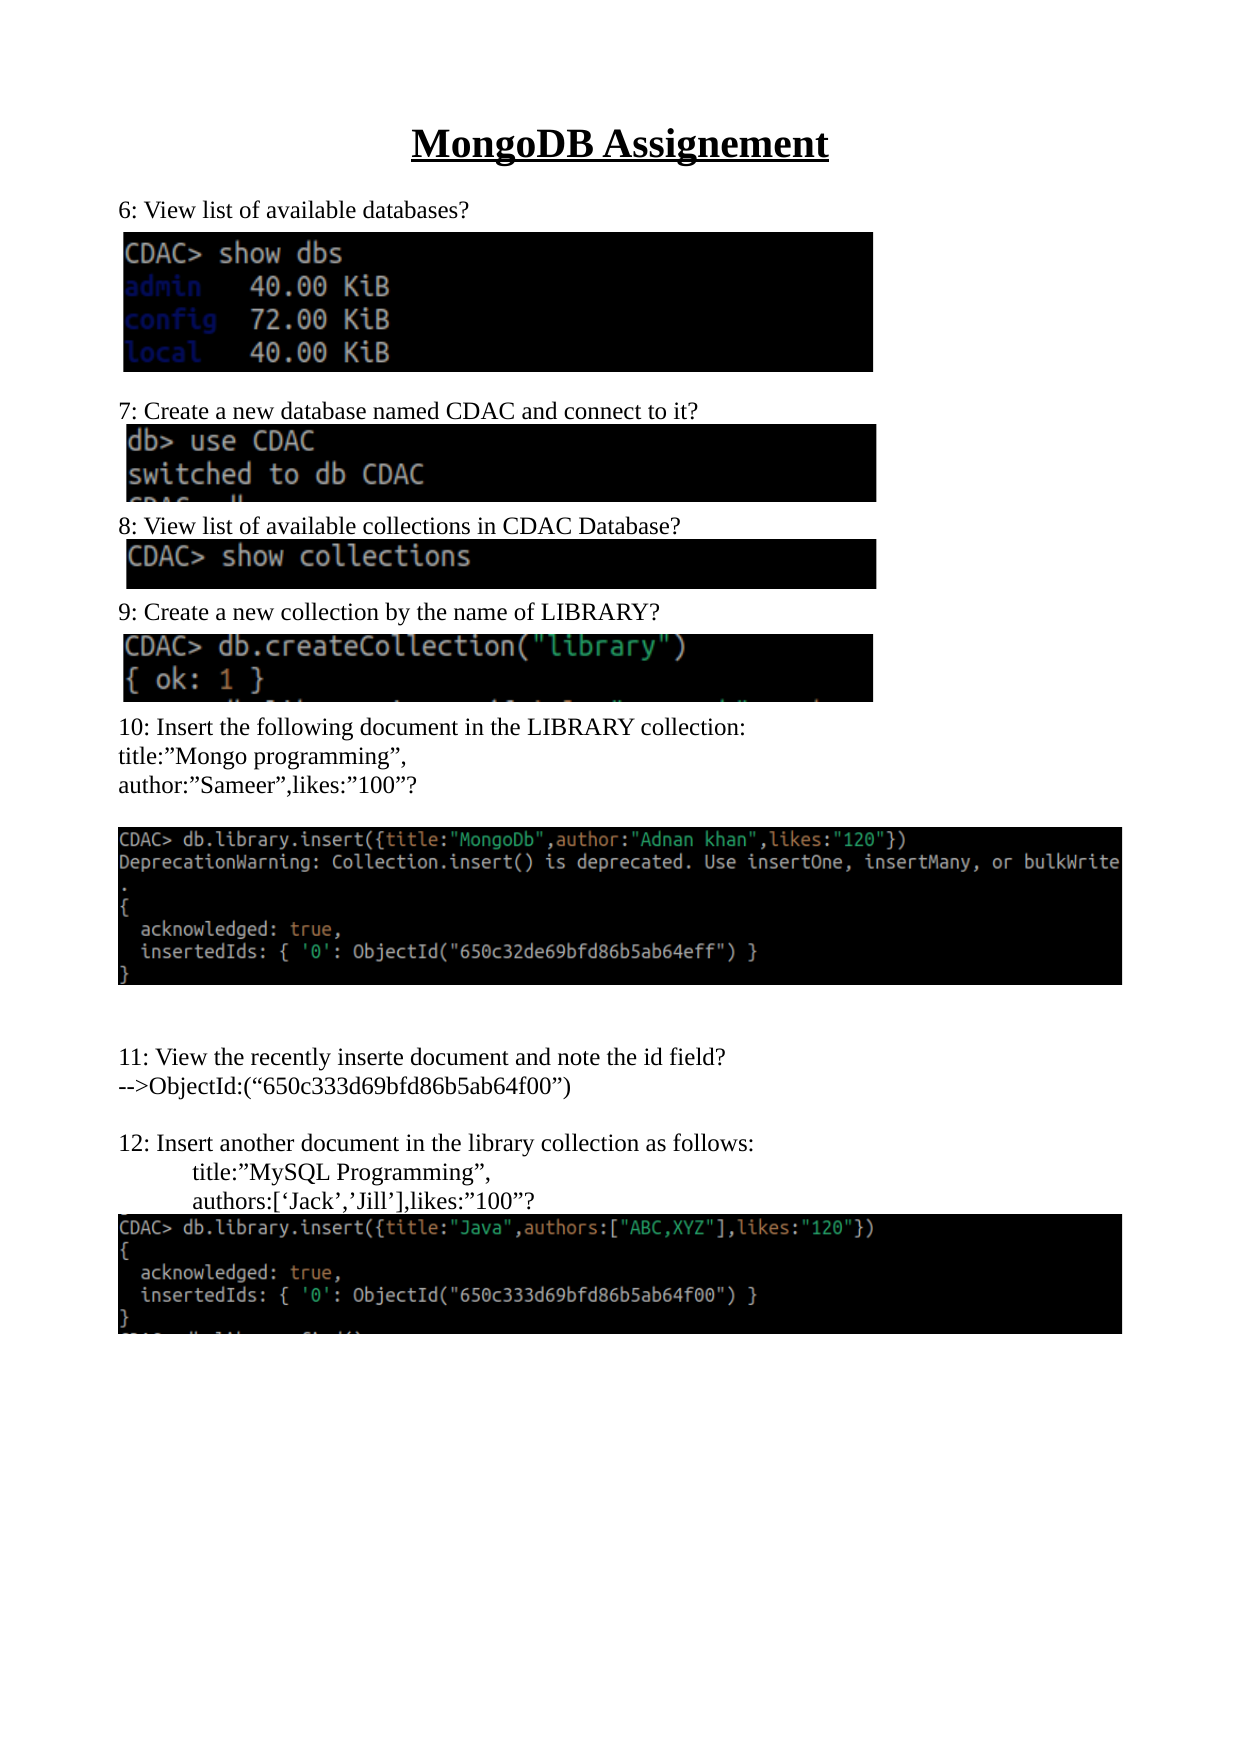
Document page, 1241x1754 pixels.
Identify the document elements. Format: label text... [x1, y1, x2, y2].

text 8: View list of available collections in CDAC Database? [118, 511, 1122, 540]
text author:”Sameer”,likes:”100”? [118, 770, 1122, 798]
text MongoDB Assignement [118, 118, 1122, 166]
picture [123, 634, 874, 702]
text 9: Create a new collection by the name of LIBRARY? [118, 597, 1122, 626]
text 12: Insert another document in the library collection as follows: [118, 1128, 1122, 1157]
text 11: View the recently inserte document and note the id field? [118, 1042, 1122, 1071]
text -->ObjectId:(“650c333d69bfd86b5ab64f00”) [118, 1071, 1122, 1100]
text title:”MySQL Programming”, [118, 1157, 1122, 1186]
text 7: Create a new database named CDAC and connect to it? [118, 396, 1122, 425]
text 6: View list of available databases? [118, 195, 1122, 223]
text 10: Insert the following document in the LIBRARY collection: [118, 712, 1122, 741]
picture [118, 1214, 1123, 1334]
picture [126, 424, 877, 502]
picture [118, 827, 1123, 985]
picture [126, 539, 877, 589]
text authors:[‘Jack’,’Jill’],likes:”100”? [118, 1186, 1122, 1214]
text title:”Mongo programming”, [118, 741, 1122, 770]
picture [123, 232, 874, 372]
